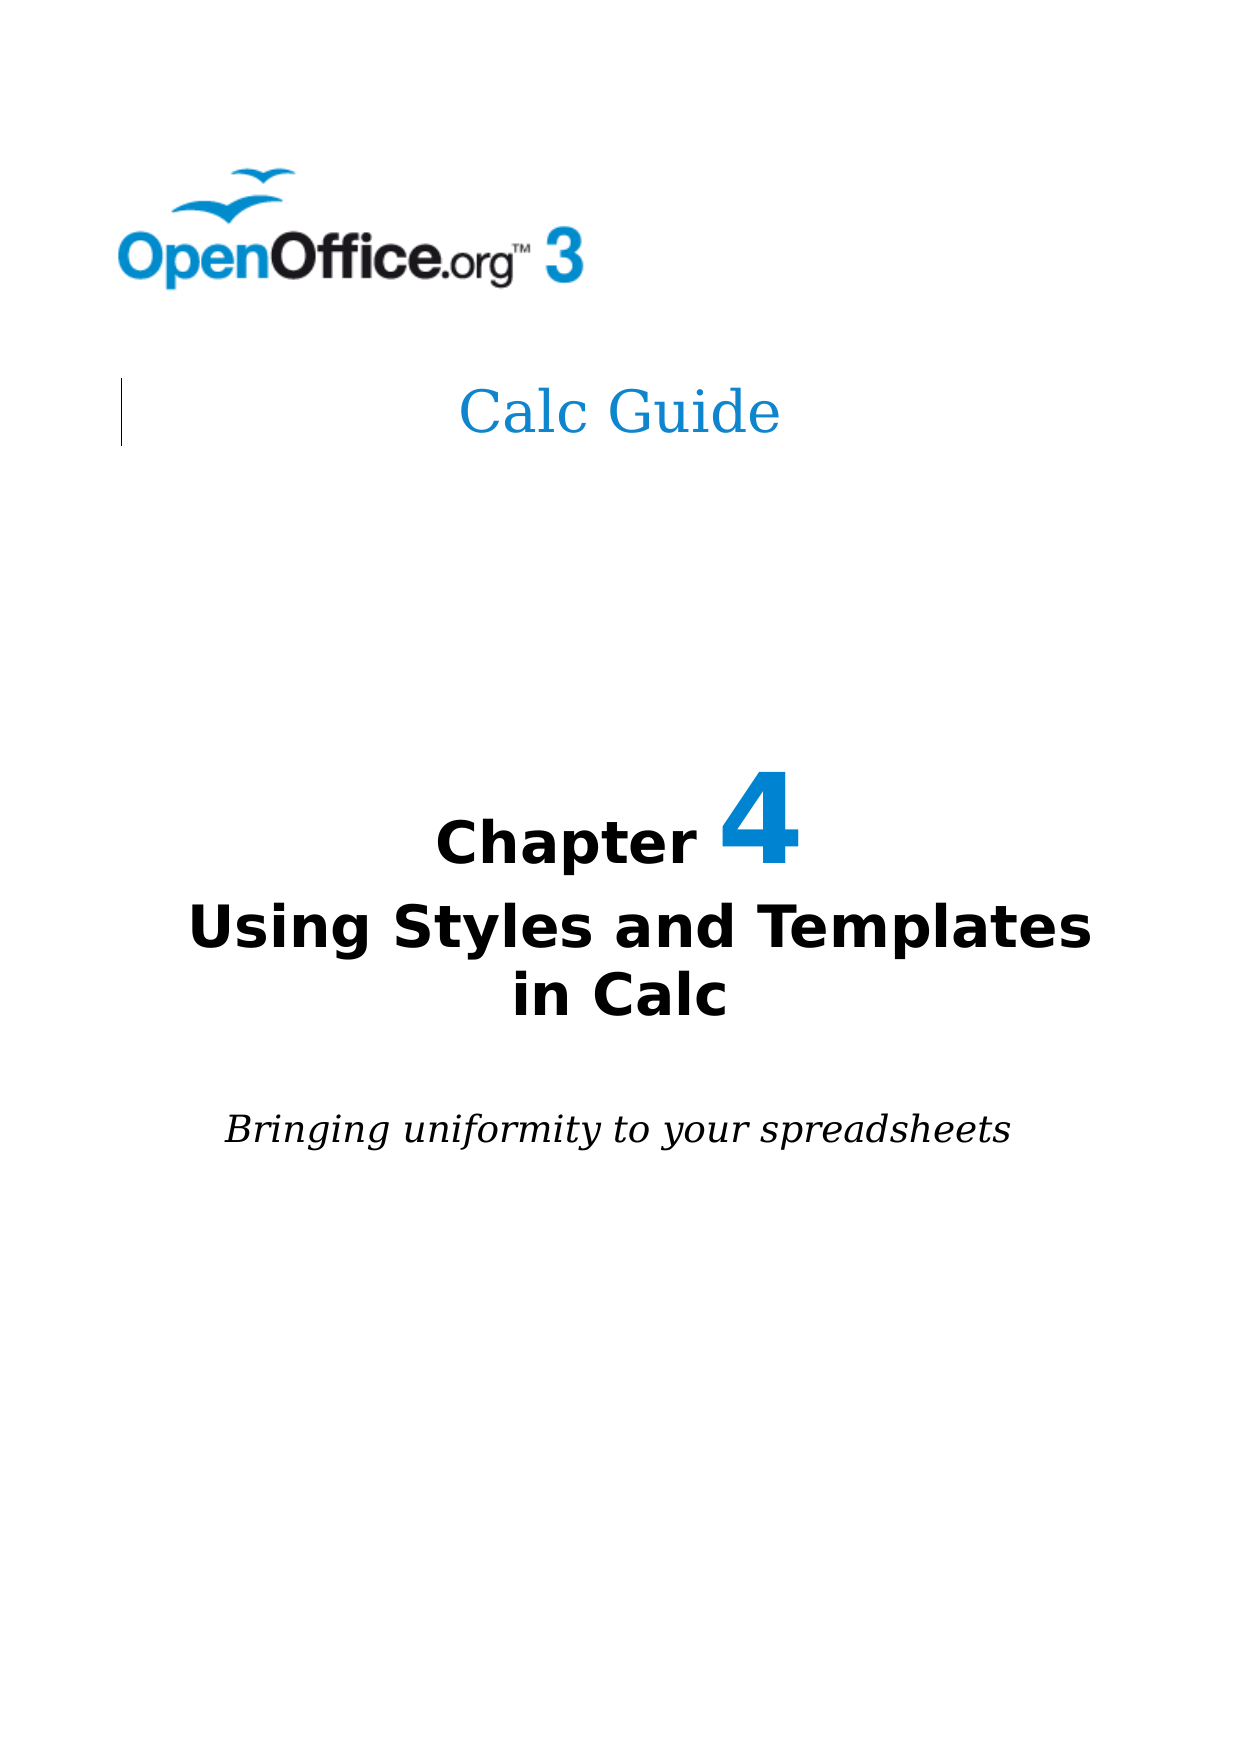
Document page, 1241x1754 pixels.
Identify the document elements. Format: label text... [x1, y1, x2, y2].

text Calc Guide [136, 378, 1104, 446]
subtitle Chapter 4 Using Styles and Templates in Calc [136, 747, 1104, 1029]
picture [92, 140, 607, 316]
subtitle Bringing uniformity to your spreadsheets [136, 1107, 1104, 1151]
